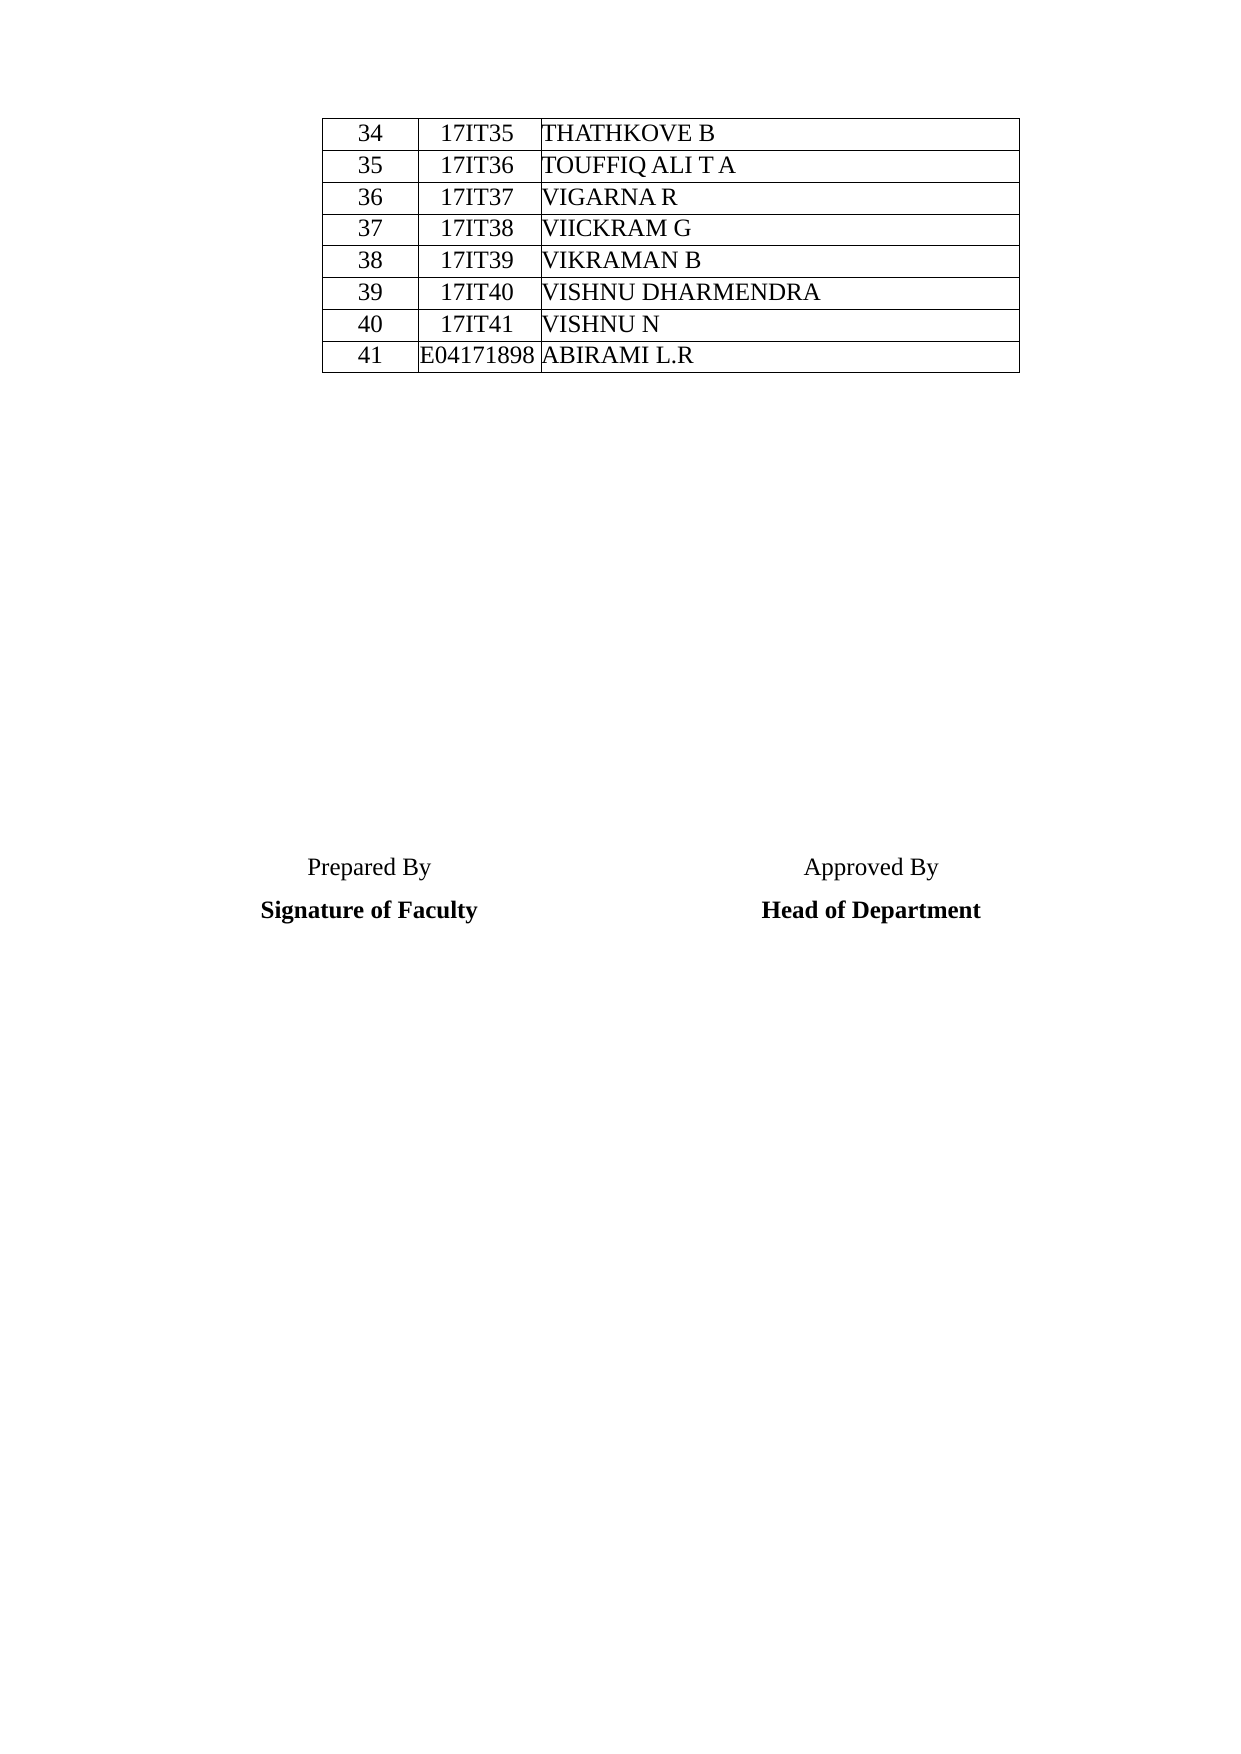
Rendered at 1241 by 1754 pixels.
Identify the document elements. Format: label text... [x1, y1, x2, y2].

table_cell 17IT35 [419, 119, 541, 150]
table_cell VISHNU DHARMENDRA [542, 278, 1019, 309]
table_cell 17IT38 [419, 215, 541, 245]
table_cell 17IT36 [419, 151, 541, 182]
table_cell VISHNU N [542, 310, 1019, 341]
table_cell TOUFFIQ ALI T A [542, 151, 1019, 182]
table_cell 34 [323, 119, 418, 150]
table_cell 38 [323, 246, 418, 277]
table_cell E04171898 [419, 342, 541, 372]
table_cell 17IT37 [419, 183, 541, 213]
table_cell ABIRAMI L.R [542, 342, 1019, 372]
table_cell 17IT39 [419, 246, 541, 277]
table_cell 35 [323, 151, 418, 182]
table_header Approved By Head of Department [620, 847, 1122, 930]
table_cell 41 [323, 342, 418, 372]
table_cell THATHKOVE B [542, 119, 1019, 150]
table_cell 37 [323, 215, 418, 245]
table_cell VIKRAMAN B [542, 246, 1019, 277]
table_cell 36 [323, 183, 418, 213]
table_cell VIGARNA R [542, 183, 1019, 213]
table_cell 17IT40 [419, 278, 541, 309]
table_cell 39 [323, 278, 418, 309]
table_header Prepared By Signature of Faculty [118, 847, 620, 930]
table_cell 17IT41 [419, 310, 541, 341]
table_cell 40 [323, 310, 418, 341]
table_cell VIICKRAM G [542, 215, 1019, 245]
